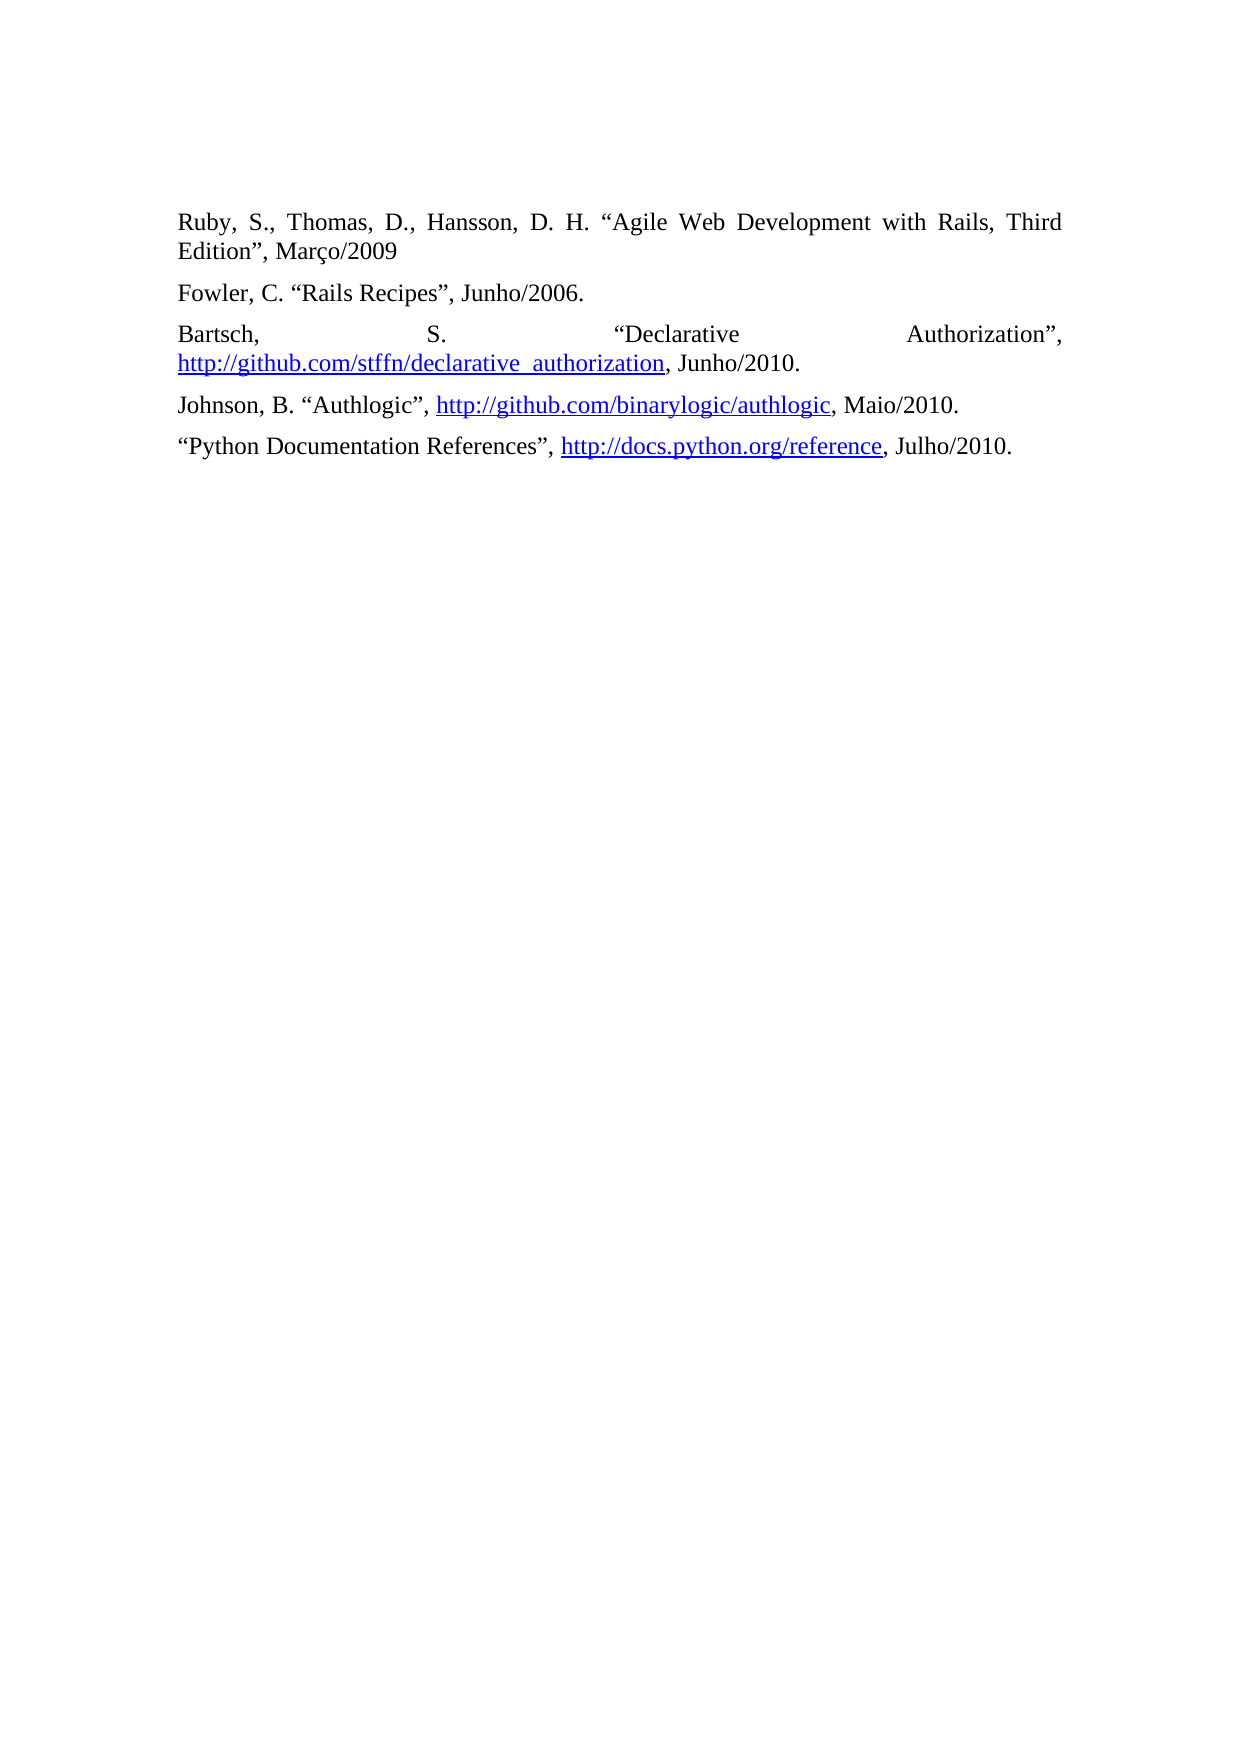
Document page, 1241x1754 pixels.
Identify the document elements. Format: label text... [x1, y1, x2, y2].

text Bartsch, S. “Declarative Authorization”, http://github.com/stffn/declarative_authorization, Junho/2010. [177, 319, 1063, 377]
text Ruby, S., Thomas, D., Hansson, D. H. “Agile Web Development with Rails, Third Edition”, Março/2009 [177, 207, 1063, 265]
text Fowler, C. “Rails Recipes”, Junho/2006. [177, 277, 1063, 306]
text “Python Documentation References”, http://docs.python.org/reference, Julho/2010. [177, 431, 1063, 460]
text Johnson, B. “Authlogic”, http://github.com/binarylogic/authlogic, Maio/2010. [177, 389, 1063, 419]
